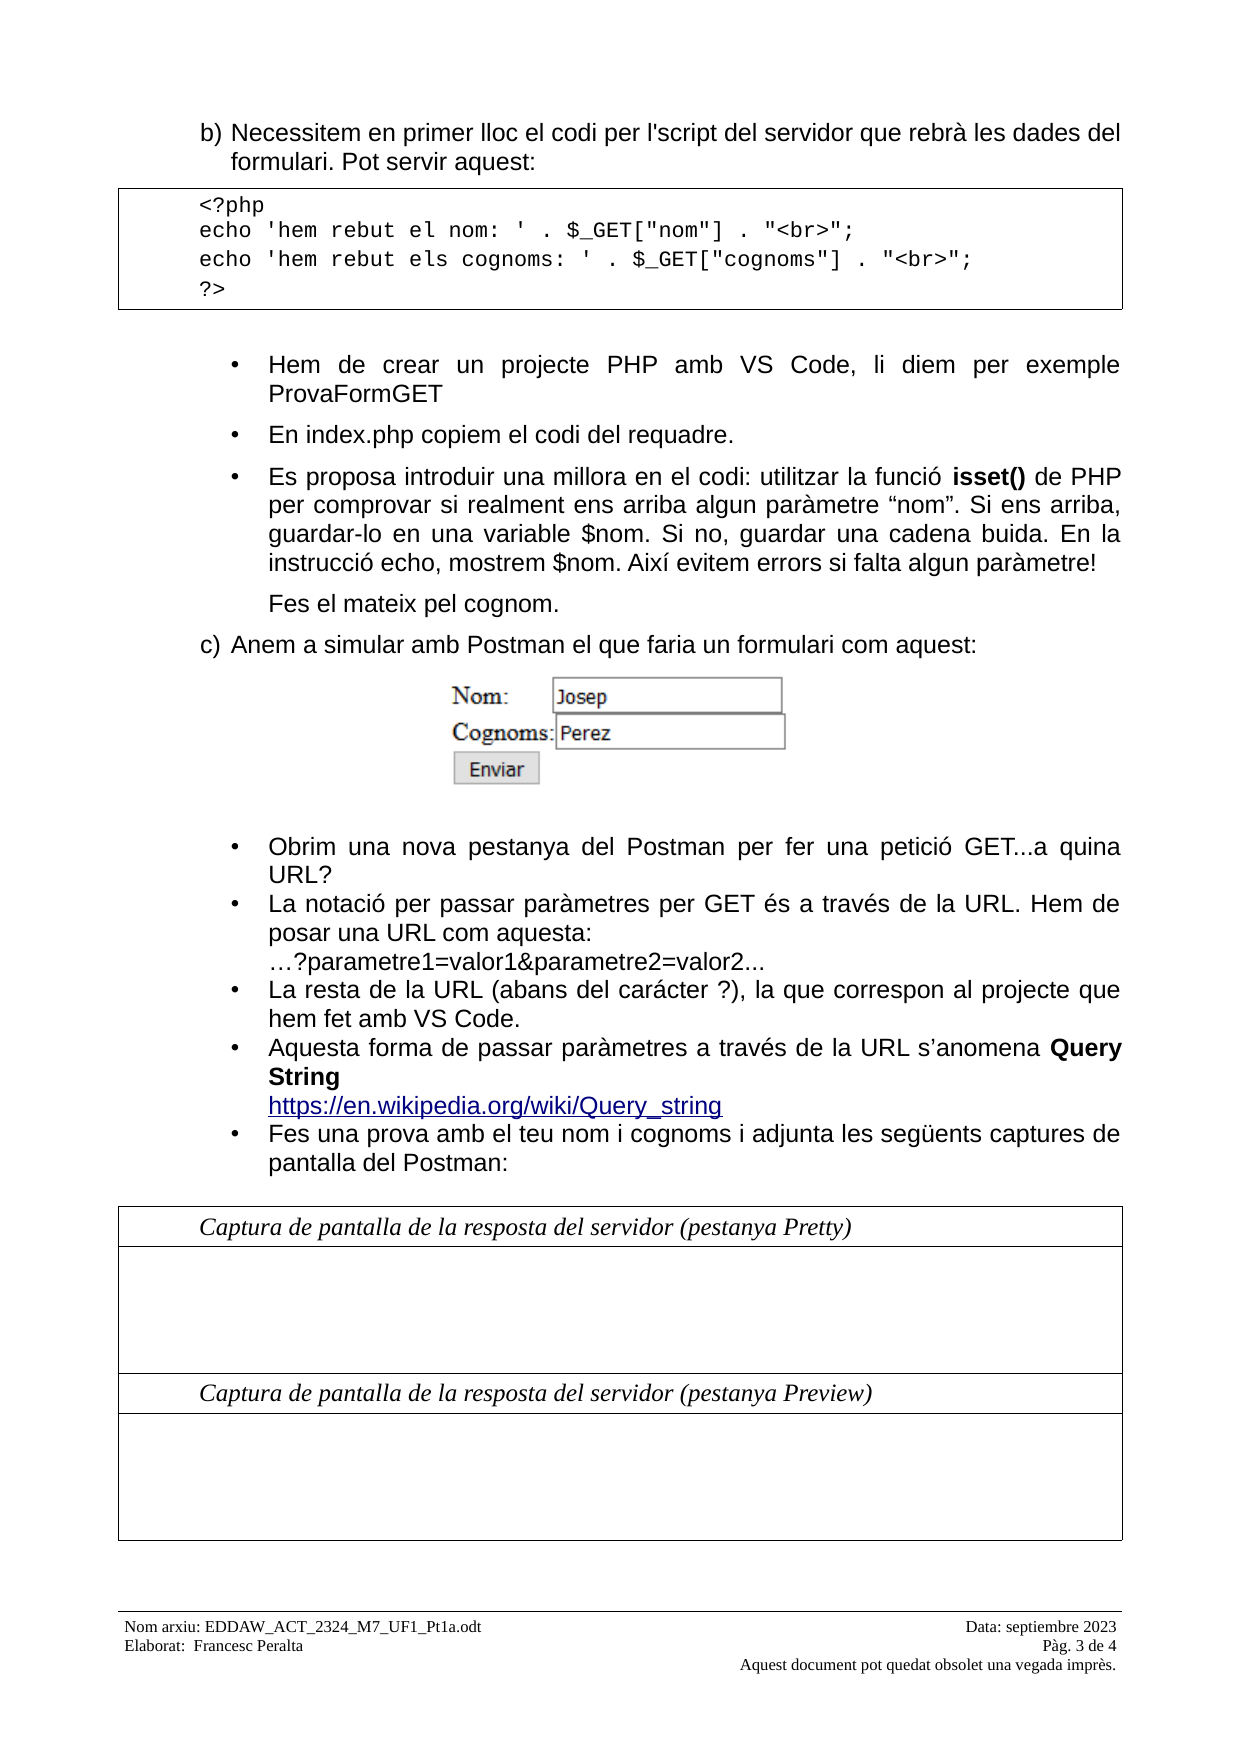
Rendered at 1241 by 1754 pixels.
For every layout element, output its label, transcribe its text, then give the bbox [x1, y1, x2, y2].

list Anem a simular amb Postman el que faria un formulari com aquest: [193, 630, 1122, 659]
list La resta de la URL (abans del carácter ?), la que correspon al projecte que hem fet amb VS Code. [231, 976, 1122, 1033]
list En index.php copiem el codi del requadre. [231, 420, 1122, 449]
list Necessitem en primer lloc el codi per l'script del servidor que rebrà les dades del formulari. Pot servir aquest: [193, 118, 1122, 176]
list Obrim una nova pestanya del Postman per fer una petició GET...a quina URL? [231, 832, 1122, 889]
table_header Captura de pantalla de la resposta del servidor (pestanya Pretty) [119, 1207, 1122, 1246]
list La notació per passar paràmetres per GET és a través de la URL. Hem de posar una URL com aquesta: [231, 889, 1122, 947]
list Es proposa introduir una millora en el codi: utilitzar la funció isset() de PHP per comprovar si realment ens arriba algun paràmetre “nom”. Si ens arriba, guardar-lo en una variable $nom. Si no, guardar una cadena buida. En la instrucció echo, mostrem $nom. Així evitem errors si falta algun paràmetre! [231, 461, 1122, 577]
table_cell [119, 1414, 1122, 1539]
table_cell [119, 1247, 1122, 1373]
list Fes una prova amb el teu nom i cognoms i adjunta les següents captures de pantalla del Postman: [231, 1119, 1122, 1177]
table_cell Captura de pantalla de la resposta del servidor (pestanya Preview) [119, 1374, 1122, 1413]
list …?parametre1=valor1&parametre2=valor2... [231, 947, 1122, 976]
picture [443, 671, 797, 791]
list https://en.wikipedia.org/wiki/Query_string [231, 1091, 1122, 1119]
table_header <?php echo 'hem rebut el nom: ' . $_GET["nom"] . "<br>"; echo 'hem rebut els cognoms: ' . $_GET["cognoms"] . "<br>"; ?> [119, 189, 1122, 309]
list Fes el mateix pel cognom. [231, 589, 1122, 618]
list Aquesta forma de passar paràmetres a través de la URL s’anomena Query String [231, 1033, 1122, 1091]
list Hem de crear un projecte PHP amb VS Code, li diem per exemple ProvaFormGET [231, 350, 1122, 408]
